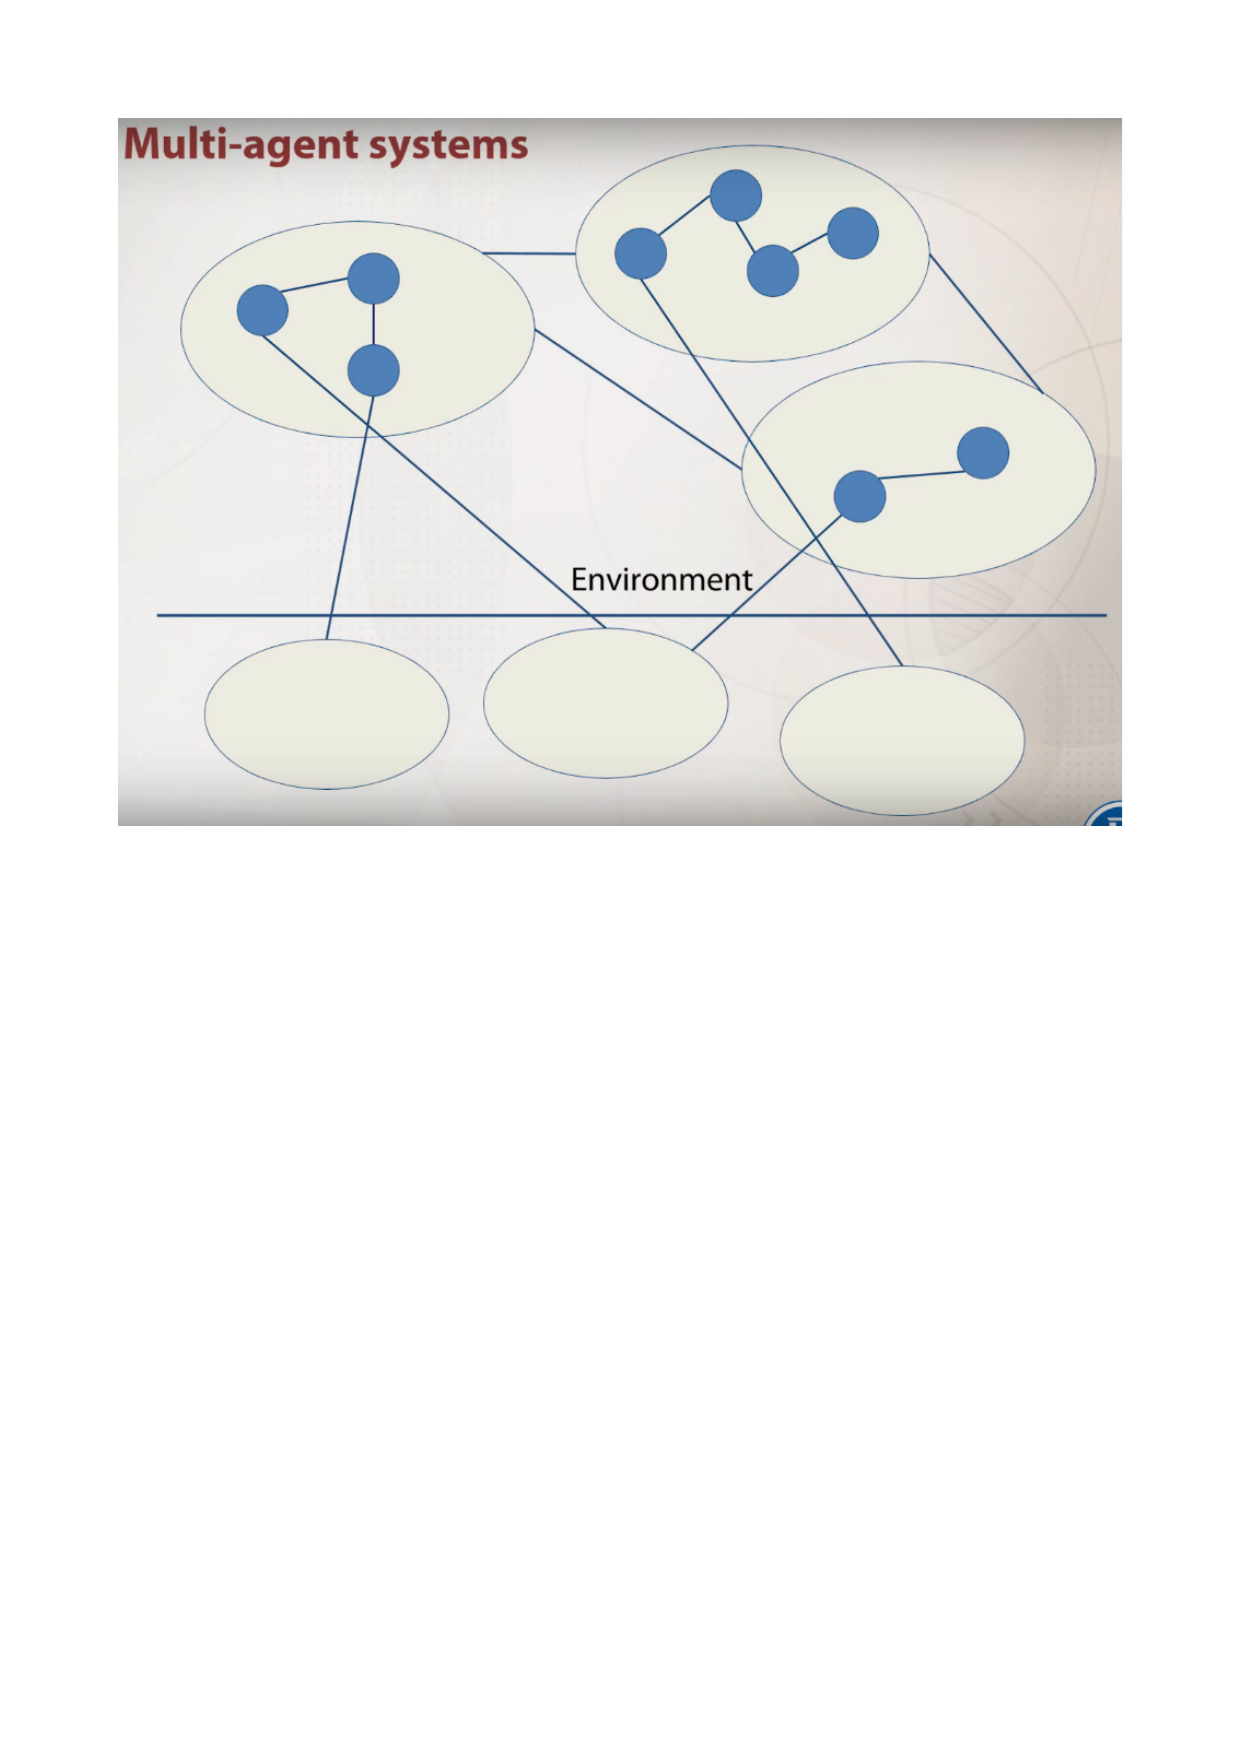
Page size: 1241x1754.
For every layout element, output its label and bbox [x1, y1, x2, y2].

picture [118, 118, 1123, 826]
